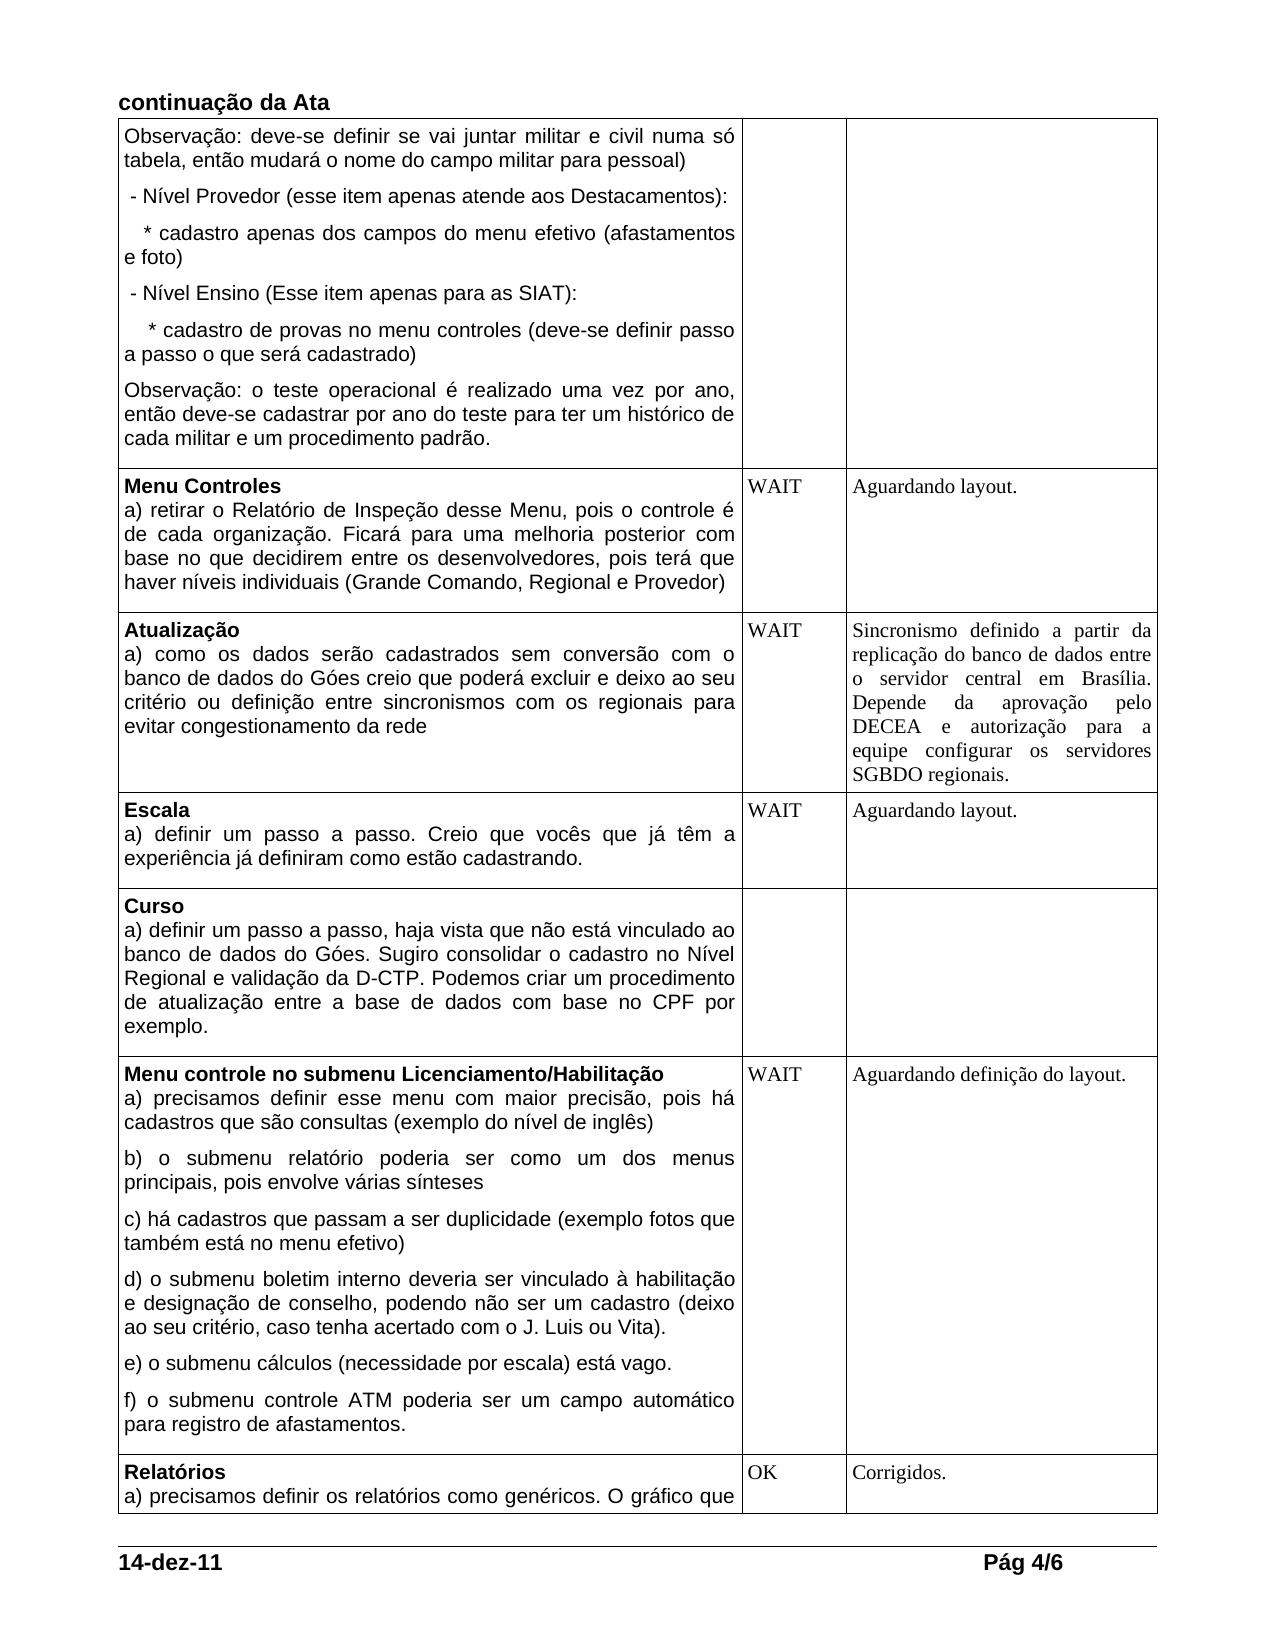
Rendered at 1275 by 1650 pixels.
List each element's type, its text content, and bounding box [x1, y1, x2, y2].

table_cell WAIT [743, 793, 846, 888]
table_cell WAIT [743, 1057, 846, 1454]
table_cell [847, 119, 1157, 468]
table_cell OK [743, 1455, 846, 1513]
table_cell WAIT [743, 613, 846, 792]
table_cell Sincronismo definido a partir da replicação do banco de dados entre o servidor central em Brasília. Depende da aprovação pelo DECEA e autorização para a equipe configurar os servidores SGBDO regionais. [847, 613, 1157, 792]
table_cell Curso a) definir um passo a passo, haja vista que não está vinculado ao banco de dados do Góes. Sugiro consolidar o cadastro no Nível Regional e validação da D-CTP. Podemos criar um procedimento de atualização entre a base de dados com base no CPF por exemplo. [119, 889, 742, 1056]
table_cell Relatórios a) precisamos definir os relatórios como genéricos. O gráfico que [119, 1455, 742, 1513]
table_cell Observação: deve-se definir se vai juntar militar e civil numa só tabela, então mudará o nome do campo militar para pessoal) - Nível Provedor (esse item apenas atende aos Destacamentos): * cadastro apenas dos campos do menu efetivo (afastamentos e foto) - Nível Ensino (Esse item apenas para as SIAT): * cadastro de provas no menu controles (deve-se definir passo a passo o que será cadastrado) Observação: o teste operacional é realizado uma vez por ano, então deve-se cadastrar por ano do teste para ter um histórico de cada militar e um procedimento padrão. [119, 119, 742, 468]
table_cell [743, 119, 846, 468]
table_cell Menu Controles a) retirar o Relatório de Inspeção desse Menu, pois o controle é de cada organização. Ficará para uma melhoria posterior com base no que decidirem entre os desenvolvedores, pois terá que haver níveis individuais (Grande Comando, Regional e Provedor) [119, 469, 742, 612]
table_cell Aguardando layout. [847, 469, 1157, 612]
table_cell Corrigidos. [847, 1455, 1157, 1513]
table_cell [743, 889, 846, 1056]
table_cell Aguardando layout. [847, 793, 1157, 888]
table_cell WAIT [743, 469, 846, 612]
table_cell Aguardando definição do layout. [847, 1057, 1157, 1454]
table_cell Escala a) definir um passo a passo. Creio que vocês que já têm a experiência já definiram como estão cadastrando. [119, 793, 742, 888]
table_cell Atualização a) como os dados serão cadastrados sem conversão com o banco de dados do Góes creio que poderá excluir e deixo ao seu critério ou definição entre sincronismos com os regionais para evitar congestionamento da rede [119, 613, 742, 792]
table_cell Menu controle no submenu Licenciamento/Habilitação a) precisamos definir esse menu com maior precisão, pois há cadastros que são consultas (exemplo do nível de inglês) b) o submenu relatório poderia ser como um dos menus principais, pois envolve várias sínteses c) há cadastros que passam a ser duplicidade (exemplo fotos que também está no menu efetivo) d) o submenu boletim interno deveria ser vinculado à habilitação e designação de conselho, podendo não ser um cadastro (deixo ao seu critério, caso tenha acertado com o J. Luis ou Vita). e) o submenu cálculos (necessidade por escala) está vago. f) o submenu controle ATM poderia ser um campo automático para registro de afastamentos. [119, 1057, 742, 1454]
table_cell [847, 889, 1157, 1056]
